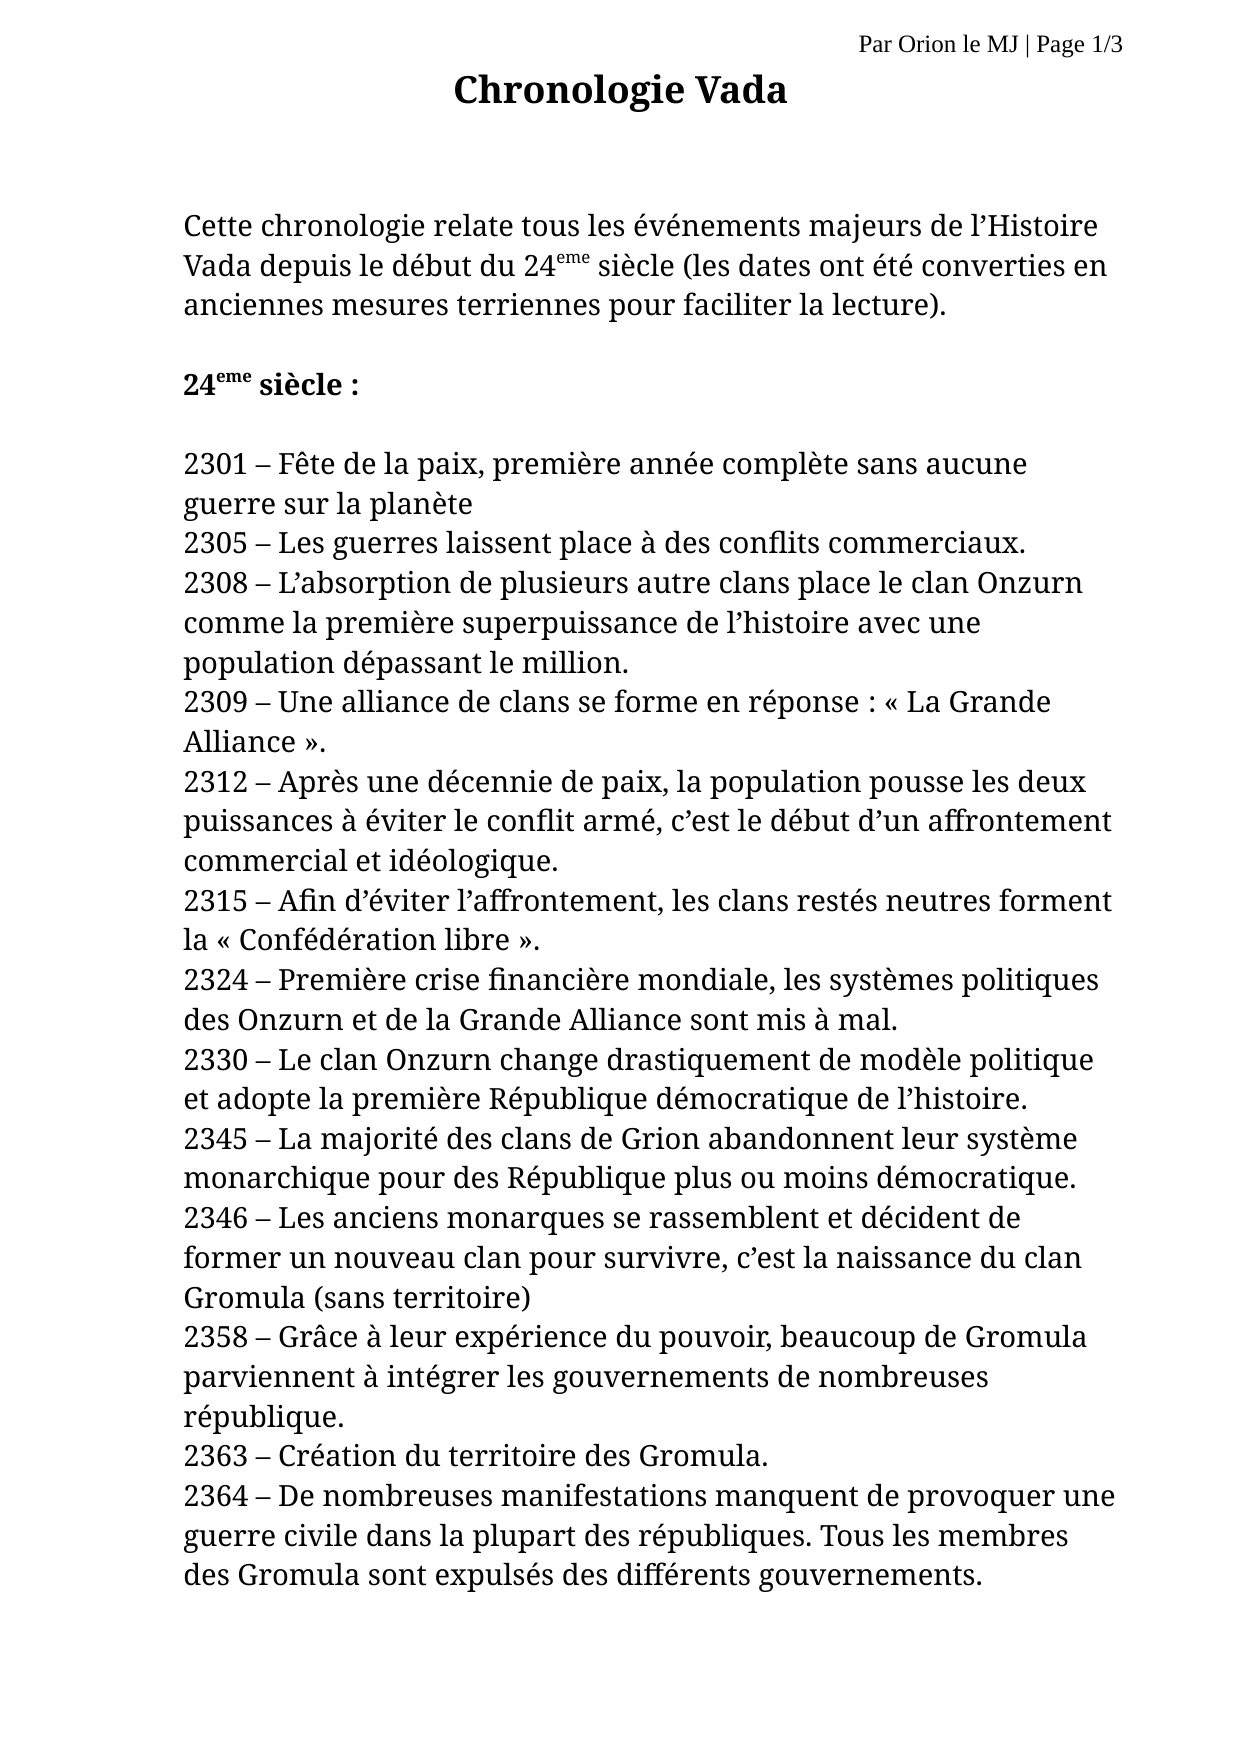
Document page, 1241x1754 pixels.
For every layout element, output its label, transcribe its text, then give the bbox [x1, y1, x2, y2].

text 2330 – Le clan Onzurn change drastiquement de modèle politique et adopte la première République démocratique de l’histoire. [183, 1039, 1123, 1118]
text 2346 – Les anciens monarques se rassemblent et décident de former un nouveau clan pour survivre, c’est la naissance du clan Gromula (sans territoire) [183, 1197, 1123, 1317]
text 2324 – Première crise financière mondiale, les systèmes politiques des Onzurn et de la Grande Alliance sont mis à mal. [183, 959, 1123, 1039]
text Chronologie Vada [118, 63, 1123, 114]
text 2363 – Création du territoire des Gromula. [183, 1436, 1123, 1475]
text 2345 – La majorité des clans de Grion abandonnent leur système monarchique pour des République plus ou moins démocratique. [183, 1118, 1123, 1197]
text 2315 – Afin d’éviter l’affrontement, les clans restés neutres forment la « Confédération libre ». [183, 880, 1123, 959]
text 2308 – L’absorption de plusieurs autre clans place le clan Onzurn comme la première superpuissance de l’histoire avec une population dépassant le million. [183, 562, 1123, 682]
text 2309 – Une alliance de clans se forme en réponse : « La Grande Alliance ». [183, 682, 1123, 761]
text 2301 – Fête de la paix, première année complète sans aucune guerre sur la planète [183, 443, 1123, 523]
text 2312 – Après une décennie de paix, la population pousse les deux puissances à éviter le conflit armé, c’est le début d’un affrontement commercial et idéologique. [183, 761, 1123, 880]
text Cette chronologie relate tous les événements majeurs de l’Histoire Vada depuis le début du 24eme siècle (les dates ont été converties en anciennes mesures terriennes pour faciliter la lecture). [183, 205, 1123, 324]
text 2358 – Grâce à leur expérience du pouvoir, beaucoup de Gromula parviennent à intégrer les gouvernements de nombreuses république. [183, 1317, 1123, 1436]
text 2364 – De nombreuses manifestations manquent de provoquer une guerre civile dans la plupart des républiques. Tous les membres des Gromula sont expulsés des différents gouvernements. [183, 1475, 1123, 1594]
text 2305 – Les guerres laissent place à des conflits commerciaux. [183, 523, 1123, 562]
text 24eme siècle : [183, 364, 1123, 404]
